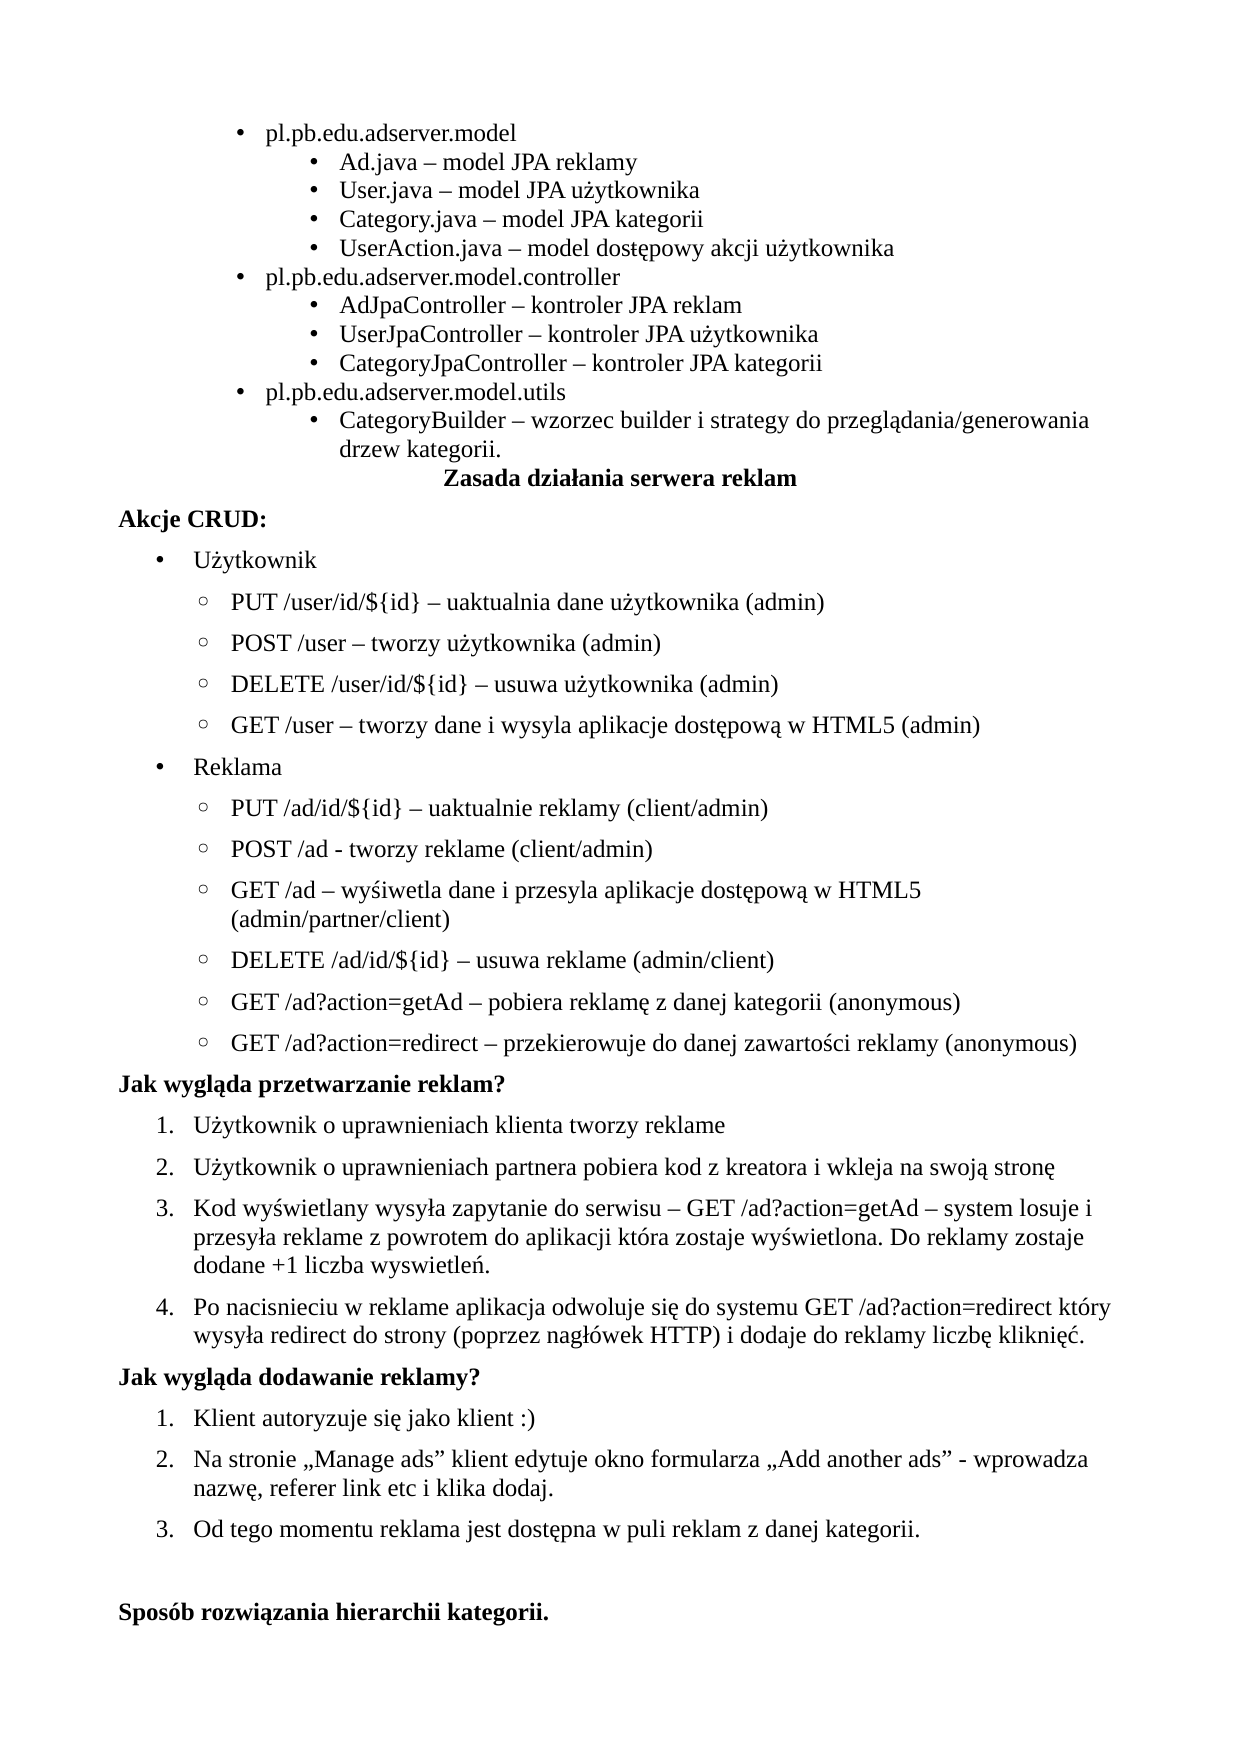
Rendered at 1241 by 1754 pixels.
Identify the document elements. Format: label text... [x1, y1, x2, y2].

list pl.pb.edu.adserver.model.controller [236, 262, 1122, 291]
list UserAction.java – model dosŧępowy akcji użytkownika [309, 233, 1122, 262]
list GET /ad?action=redirect – przekierowuje do danej zawartości reklamy (anonymous) [193, 1028, 1122, 1057]
list DELETE /user/id/${id} – usuwa użytkownika (admin) [193, 669, 1122, 698]
list CategoryBuilder – wzorzec builder i strategy do przeglądania/generowania drzew kategorii. [309, 406, 1122, 463]
list Na stronie „Manage ads” klient edytuje okno formularza „Add another ads” - wprowadza nazwę, referer link etc i klika dodaj. [156, 1444, 1122, 1502]
list Użytkownik [156, 546, 1122, 574]
list GET /ad – wyśiwetla dane i przesyla aplikacje dostępową w HTML5 (admin/partner/client) [193, 876, 1122, 933]
list POST /ad - tworzy reklame (client/admin) [193, 834, 1122, 863]
list Kod wyświetlany wysyła zapytanie do serwisu – GET /ad?action=getAd – system losuje i przesyła reklame z powrotem do aplikacji która zostaje wyświetlona. Do reklamy zostaje dodane +1 liczba wyswietleń. [156, 1193, 1122, 1279]
list GET /user – tworzy dane i wysyla aplikacje dostępową w HTML5 (admin) [193, 711, 1122, 739]
list PUT /user/id/${id} – uaktualnia dane użytkownika (admin) [193, 587, 1122, 616]
list Category.java – model JPA kategorii [309, 204, 1122, 233]
text Zasada działania serwera reklam [118, 463, 1122, 492]
text Jak wygląda przetwarzanie reklam? [118, 1069, 1122, 1098]
list Po nacisnieciu w reklame aplikacja odwoluje się do systemu GET /ad?action=redirect który wysyła redirect do strony (poprzez nagłówek HTTP) i dodaje do reklamy liczbę kliknięć. [156, 1292, 1122, 1349]
list UserJpaController – kontroler JPA użytkownika [309, 319, 1122, 348]
list pl.pb.edu.adserver.model [236, 118, 1122, 147]
list Od tego momentu reklama jest dostępna w puli reklam z danej kategorii. [156, 1514, 1122, 1543]
text Akcje CRUD: [118, 504, 1122, 533]
list Klient autoryzuje się jako klient :) [156, 1403, 1122, 1432]
list Użytkownik o uprawnieniach partnera pobiera kod z kreatora i wkleja na swoją stronę [156, 1152, 1122, 1181]
list GET /ad?action=getAd – pobiera reklamę z danej kategorii (anonymous) [193, 987, 1122, 1016]
list PUT /ad/id/${id} – uaktualnie reklamy (client/admin) [193, 793, 1122, 822]
list AdJpaController – kontroler JPA reklam [309, 291, 1122, 319]
list Użytkownik o uprawnieniach klienta tworzy reklame [156, 1111, 1122, 1139]
list Reklama [156, 752, 1122, 781]
list CategoryJpaController – kontroler JPA kategorii [309, 348, 1122, 377]
list User.java – model JPA użytkownika [309, 176, 1122, 204]
text Sposób rozwiązania hierarchii kategorii. [118, 1597, 1122, 1626]
list pl.pb.edu.adserver.model.utils [236, 377, 1122, 406]
list DELETE /ad/id/${id} – usuwa reklame (admin/client) [193, 946, 1122, 974]
list Ad.java – model JPA reklamy [309, 147, 1122, 176]
list POST /user – tworzy użytkownika (admin) [193, 628, 1122, 657]
text Jak wygląda dodawanie reklamy? [118, 1362, 1122, 1391]
